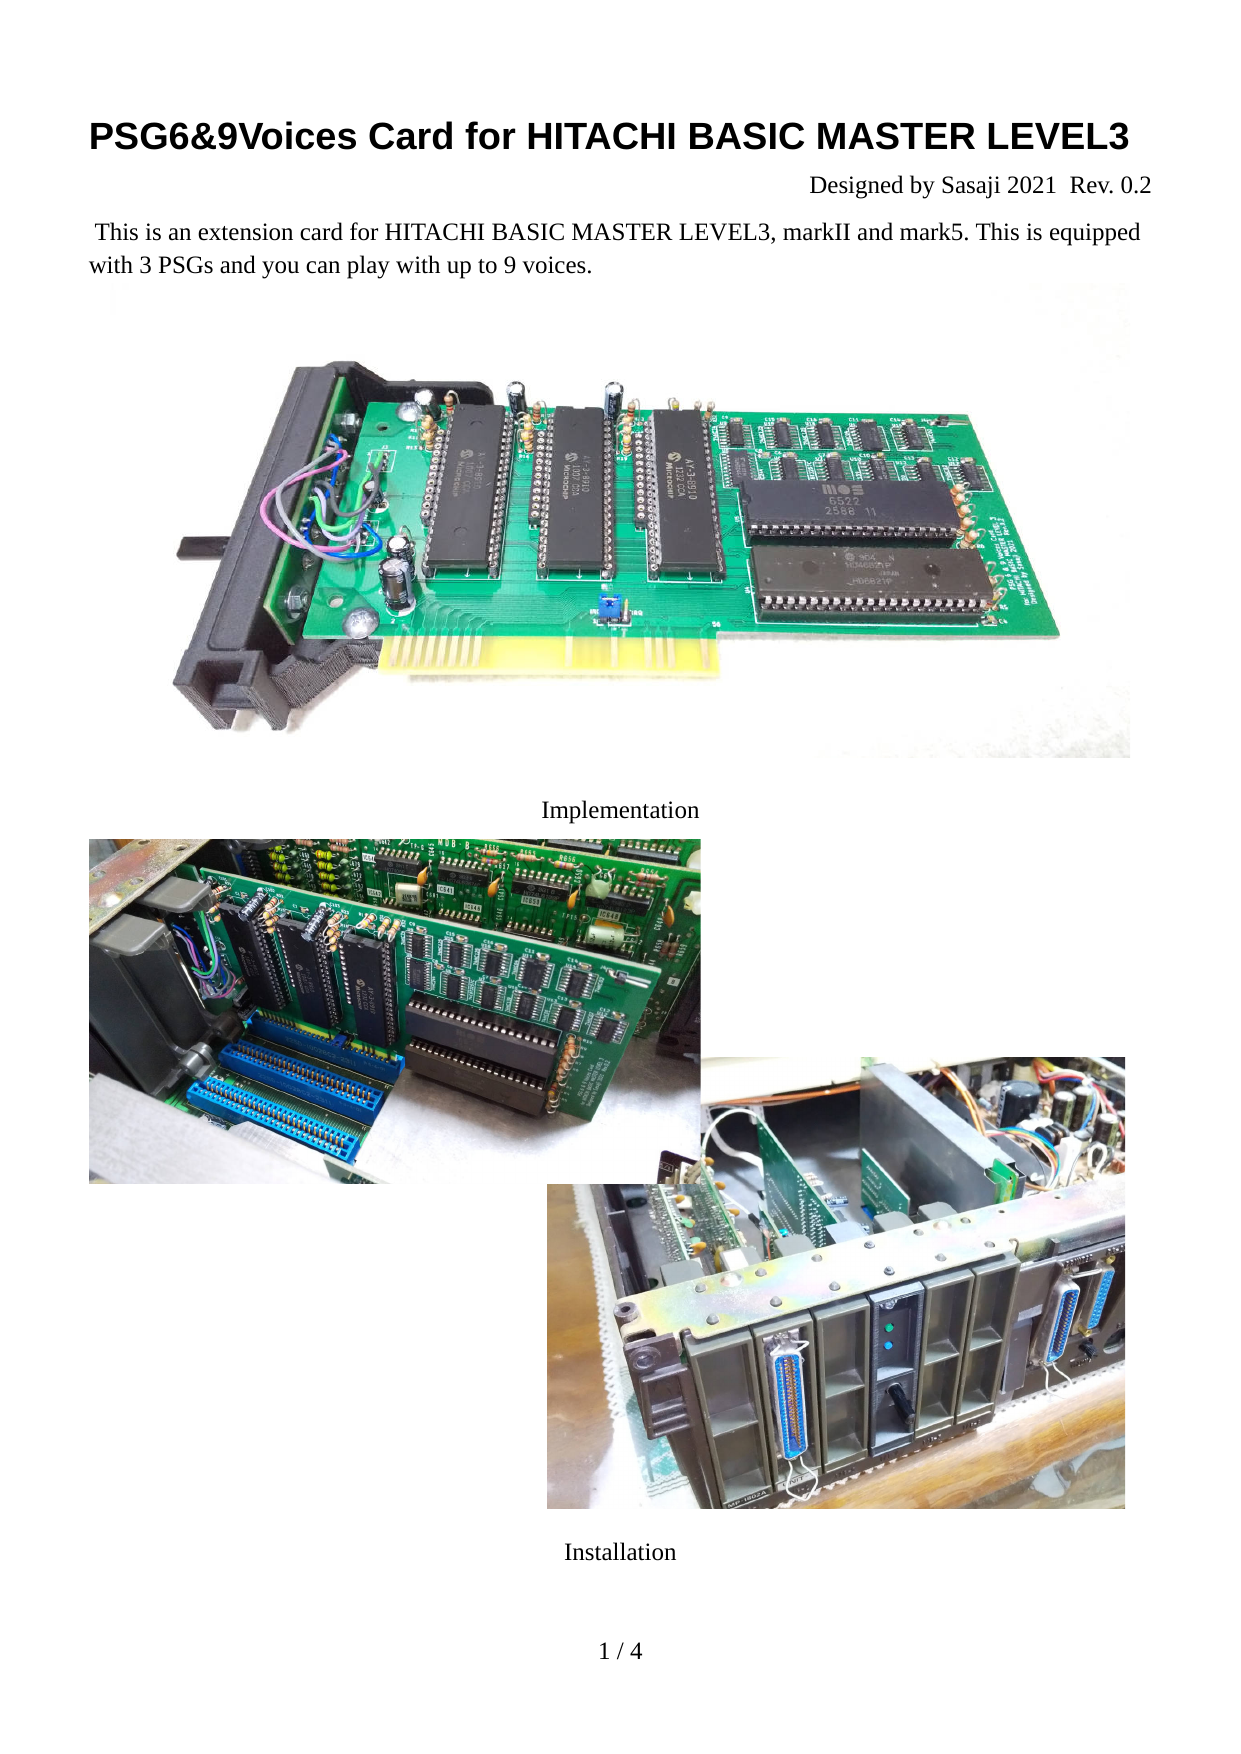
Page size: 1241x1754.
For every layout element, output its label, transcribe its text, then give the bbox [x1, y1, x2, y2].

text Designed by Sasaji 2021 Rev. 0.2 [88, 170, 1152, 198]
text Implementation [88, 795, 1152, 824]
picture [89, 839, 1126, 1509]
subtitle PSG6&9Voices Card for HITACHI BASIC MASTER LEVEL3 [88, 113, 1152, 157]
text This is an extension card for HITACHI BASIC MASTER LEVEL3, markII and mark5. This is equipped with 3 PSGs and you can play with up to 9 voices. [88, 217, 1152, 279]
text Installation [88, 1537, 1152, 1566]
picture [109, 283, 1131, 758]
